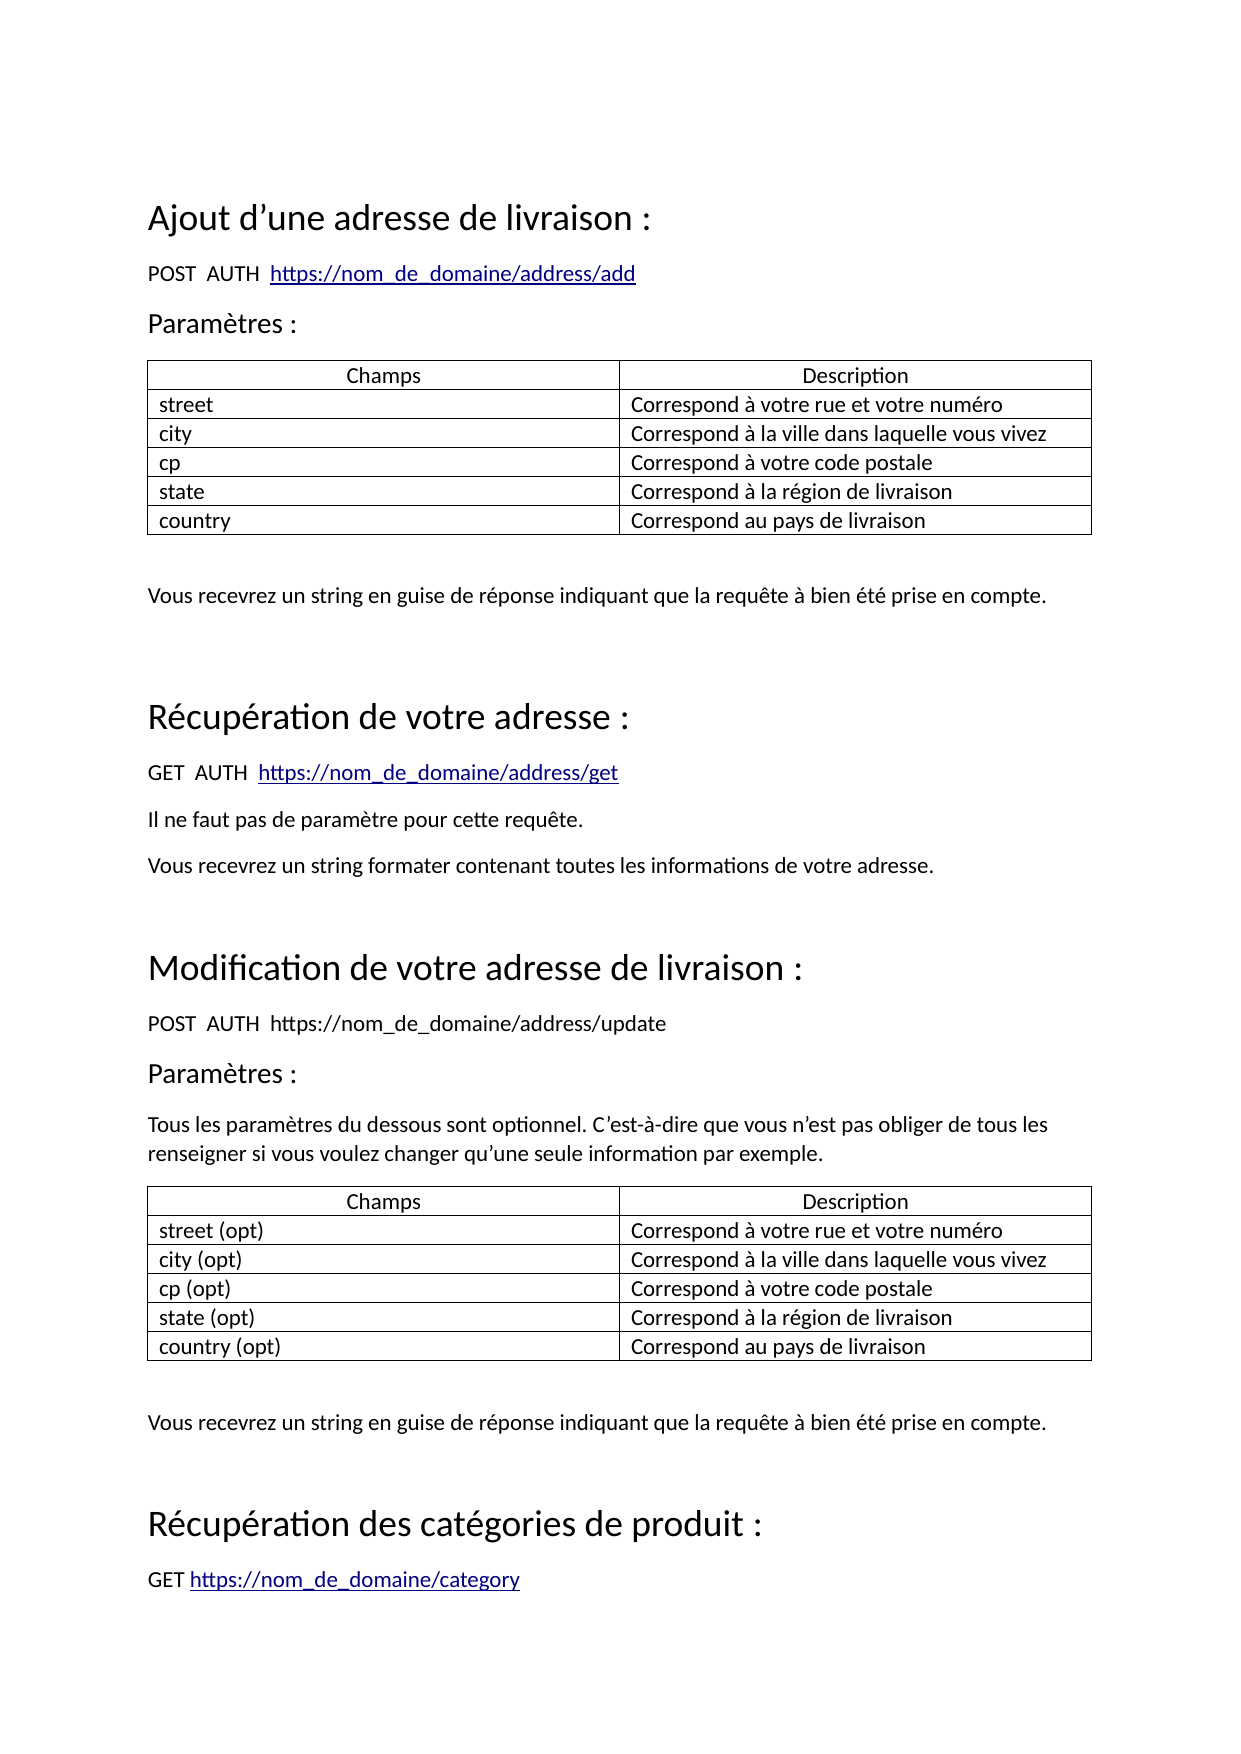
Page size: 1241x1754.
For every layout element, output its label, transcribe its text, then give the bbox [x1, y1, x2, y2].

text Modification de votre adresse de livraison : [148, 944, 1093, 990]
table_cell street (opt) [148, 1216, 619, 1244]
table_cell city [148, 419, 619, 447]
table_header Description [620, 361, 1091, 389]
text GET AUTH https://nom_de_domaine/address/get [148, 758, 1093, 786]
text Paramètres : [148, 1055, 1093, 1091]
text Ajout d’une adresse de livraison : [148, 194, 1093, 240]
text Vous recevrez un string en guise de réponse indiquant que la requête à bien été prise en compte. [148, 582, 1093, 610]
table_header Description [620, 1187, 1091, 1215]
table_header Champs [148, 361, 619, 389]
table_cell country [148, 506, 619, 534]
text GET https://nom_de_domaine/category [148, 1566, 1093, 1593]
text POST AUTH https://nom_de_domaine/address/add [148, 259, 1093, 287]
table_cell Correspond à la région de livraison [620, 477, 1091, 505]
table_cell Correspond à votre code postale [620, 448, 1091, 476]
table_cell Correspond au pays de livraison [620, 1332, 1091, 1360]
text Tous les paramètres du dessous sont optionnel. C’est-à-dire que vous n’est pas obliger de tous les renseigner si vous voulez changer qu’une seule information par exemple. [148, 1110, 1093, 1167]
table_cell Correspond à la région de livraison [620, 1303, 1091, 1331]
table_cell Correspond au pays de livraison [620, 506, 1091, 534]
text Vous recevrez un string formater contenant toutes les informations de votre adresse. [148, 851, 1093, 879]
table_header Champs [148, 1187, 619, 1215]
table_cell Correspond à votre rue et votre numéro [620, 390, 1091, 418]
table_cell city (opt) [148, 1245, 619, 1273]
text Vous recevrez un string en guise de réponse indiquant que la requête à bien été prise en compte. [148, 1408, 1093, 1436]
table_cell cp [148, 448, 619, 476]
table_cell Correspond à la ville dans laquelle vous vivez [620, 1245, 1091, 1273]
table_cell state (opt) [148, 1303, 619, 1331]
text Paramètres : [148, 306, 1093, 341]
text Récupération des catégories de produit : [148, 1500, 1093, 1546]
table_cell cp (opt) [148, 1274, 619, 1302]
table_cell state [148, 477, 619, 505]
table_cell country (opt) [148, 1332, 619, 1360]
table_cell Correspond à la ville dans laquelle vous vivez [620, 419, 1091, 447]
text Récupération de votre adresse : [148, 693, 1093, 739]
table_cell street [148, 390, 619, 418]
text Il ne faut pas de paramètre pour cette requête. [148, 805, 1093, 833]
table_cell Correspond à votre code postale [620, 1274, 1091, 1302]
table_cell Correspond à votre rue et votre numéro [620, 1216, 1091, 1244]
text POST AUTH https://nom_de_domaine/address/update [148, 1009, 1093, 1037]
